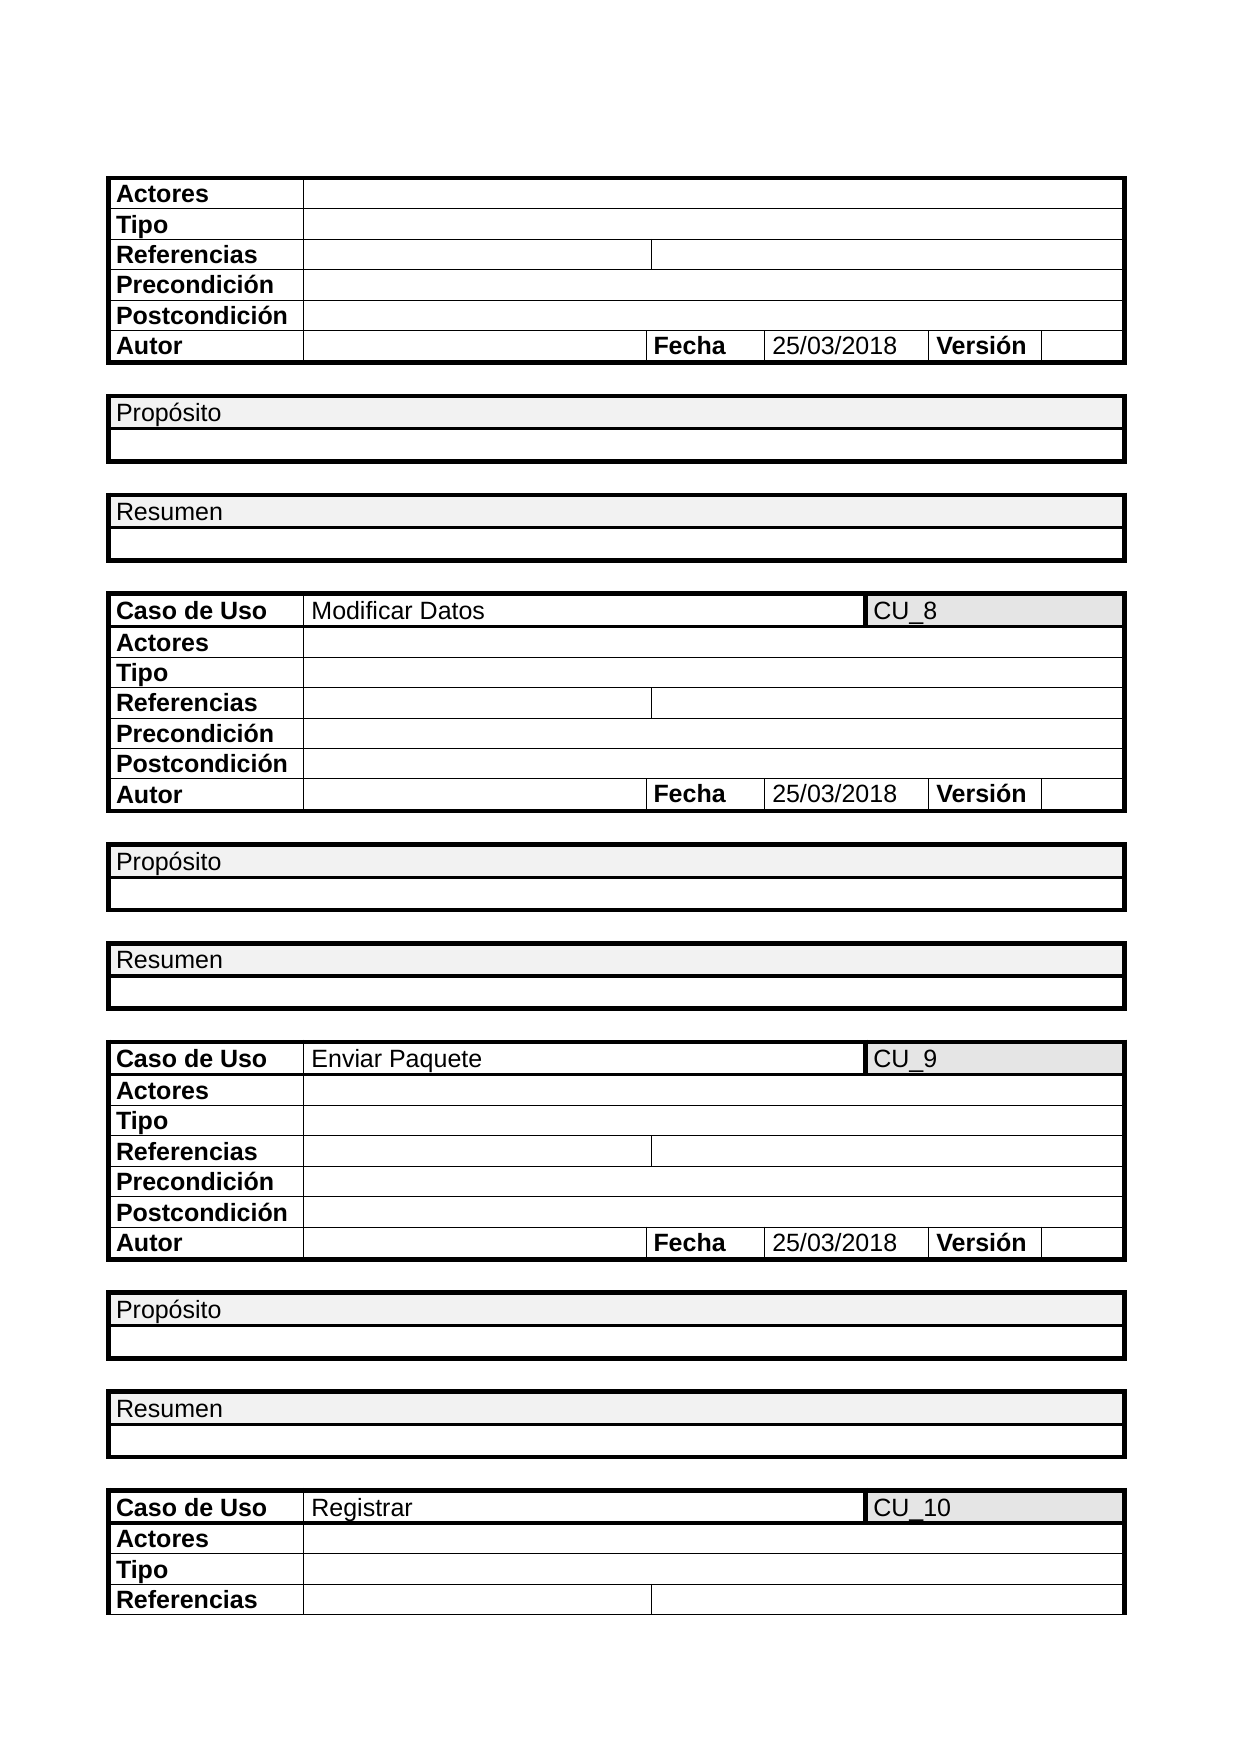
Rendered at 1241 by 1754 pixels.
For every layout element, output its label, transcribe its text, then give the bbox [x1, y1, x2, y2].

table_cell [304, 1585, 651, 1614]
table_cell Fecha [647, 331, 764, 360]
table_cell [652, 688, 1122, 717]
table_cell [304, 1228, 646, 1257]
table_cell [304, 1554, 1122, 1584]
table_cell Tipo [111, 1554, 303, 1584]
table_cell Actores [111, 1076, 303, 1105]
table_cell [304, 301, 1122, 330]
table_header Propósito [111, 1295, 1122, 1324]
table_cell Tipo [111, 209, 303, 239]
table_cell [111, 1327, 1122, 1356]
table_cell [304, 1106, 1122, 1135]
table_cell Actores [111, 1525, 303, 1553]
table_cell [304, 1076, 1122, 1105]
table_header Enviar Paquete [304, 1044, 863, 1073]
table_cell [304, 1167, 1122, 1196]
table_cell Actores [111, 628, 303, 657]
table_header Caso de Uso [111, 1044, 303, 1073]
table_cell [304, 628, 1122, 657]
table_cell [111, 1426, 1122, 1454]
table_header Registrar [304, 1493, 863, 1521]
table_cell Autor [111, 1228, 303, 1257]
table_cell Fecha [647, 1228, 764, 1257]
table_cell [304, 688, 651, 717]
table_cell Versión [929, 331, 1041, 360]
table_cell [652, 240, 1122, 269]
table_cell Precondición [111, 1167, 303, 1196]
table_cell [304, 331, 646, 360]
table_header Resumen [111, 1394, 1122, 1423]
table_cell [304, 1197, 1122, 1227]
table_cell Postcondición [111, 301, 303, 330]
table_cell [304, 270, 1122, 299]
table_cell 25/03/2018 [765, 1228, 928, 1257]
table_cell [1042, 331, 1122, 360]
table_cell Postcondición [111, 1197, 303, 1227]
table_header Resumen [111, 497, 1122, 526]
table_header Modificar Datos [304, 596, 863, 625]
table_cell [111, 879, 1122, 907]
table_cell Autor [111, 331, 303, 360]
table_cell 25/03/2018 [765, 779, 928, 809]
table_cell Autor [111, 779, 303, 809]
table_cell Precondición [111, 270, 303, 299]
table_cell [304, 1525, 1122, 1553]
table_cell [304, 180, 1122, 208]
table_header Resumen [111, 946, 1122, 974]
table_cell [1042, 1228, 1122, 1257]
table_cell Versión [929, 1228, 1041, 1257]
table_cell Actores [111, 180, 303, 208]
table_header Caso de Uso [111, 1493, 303, 1521]
table_cell Precondición [111, 719, 303, 748]
table_cell [304, 1136, 651, 1166]
table_header CU_8 [868, 596, 1122, 625]
table_header Propósito [111, 847, 1122, 876]
table_cell [652, 1585, 1122, 1614]
table_cell Referencias [111, 1585, 303, 1614]
table_cell Versión [929, 779, 1041, 809]
table_cell Postcondición [111, 749, 303, 778]
table_cell [304, 719, 1122, 748]
table_cell Referencias [111, 240, 303, 269]
table_cell [304, 658, 1122, 687]
table_cell [304, 209, 1122, 239]
table_cell Fecha [647, 779, 764, 809]
table_header CU_10 [868, 1493, 1122, 1521]
table_cell [111, 430, 1122, 459]
table_cell Referencias [111, 1136, 303, 1166]
table_cell [304, 749, 1122, 778]
table_header CU_9 [868, 1044, 1122, 1073]
table_cell Tipo [111, 658, 303, 687]
table_cell [304, 240, 651, 269]
table_cell [1042, 779, 1122, 809]
table_header Propósito [111, 398, 1122, 427]
table_cell 25/03/2018 [765, 331, 928, 360]
table_cell [111, 529, 1122, 558]
table_cell [111, 978, 1122, 1006]
table_cell Referencias [111, 688, 303, 717]
table_header Caso de Uso [111, 596, 303, 625]
table_cell [304, 779, 646, 809]
table_cell Tipo [111, 1106, 303, 1135]
table_cell [652, 1136, 1122, 1166]
